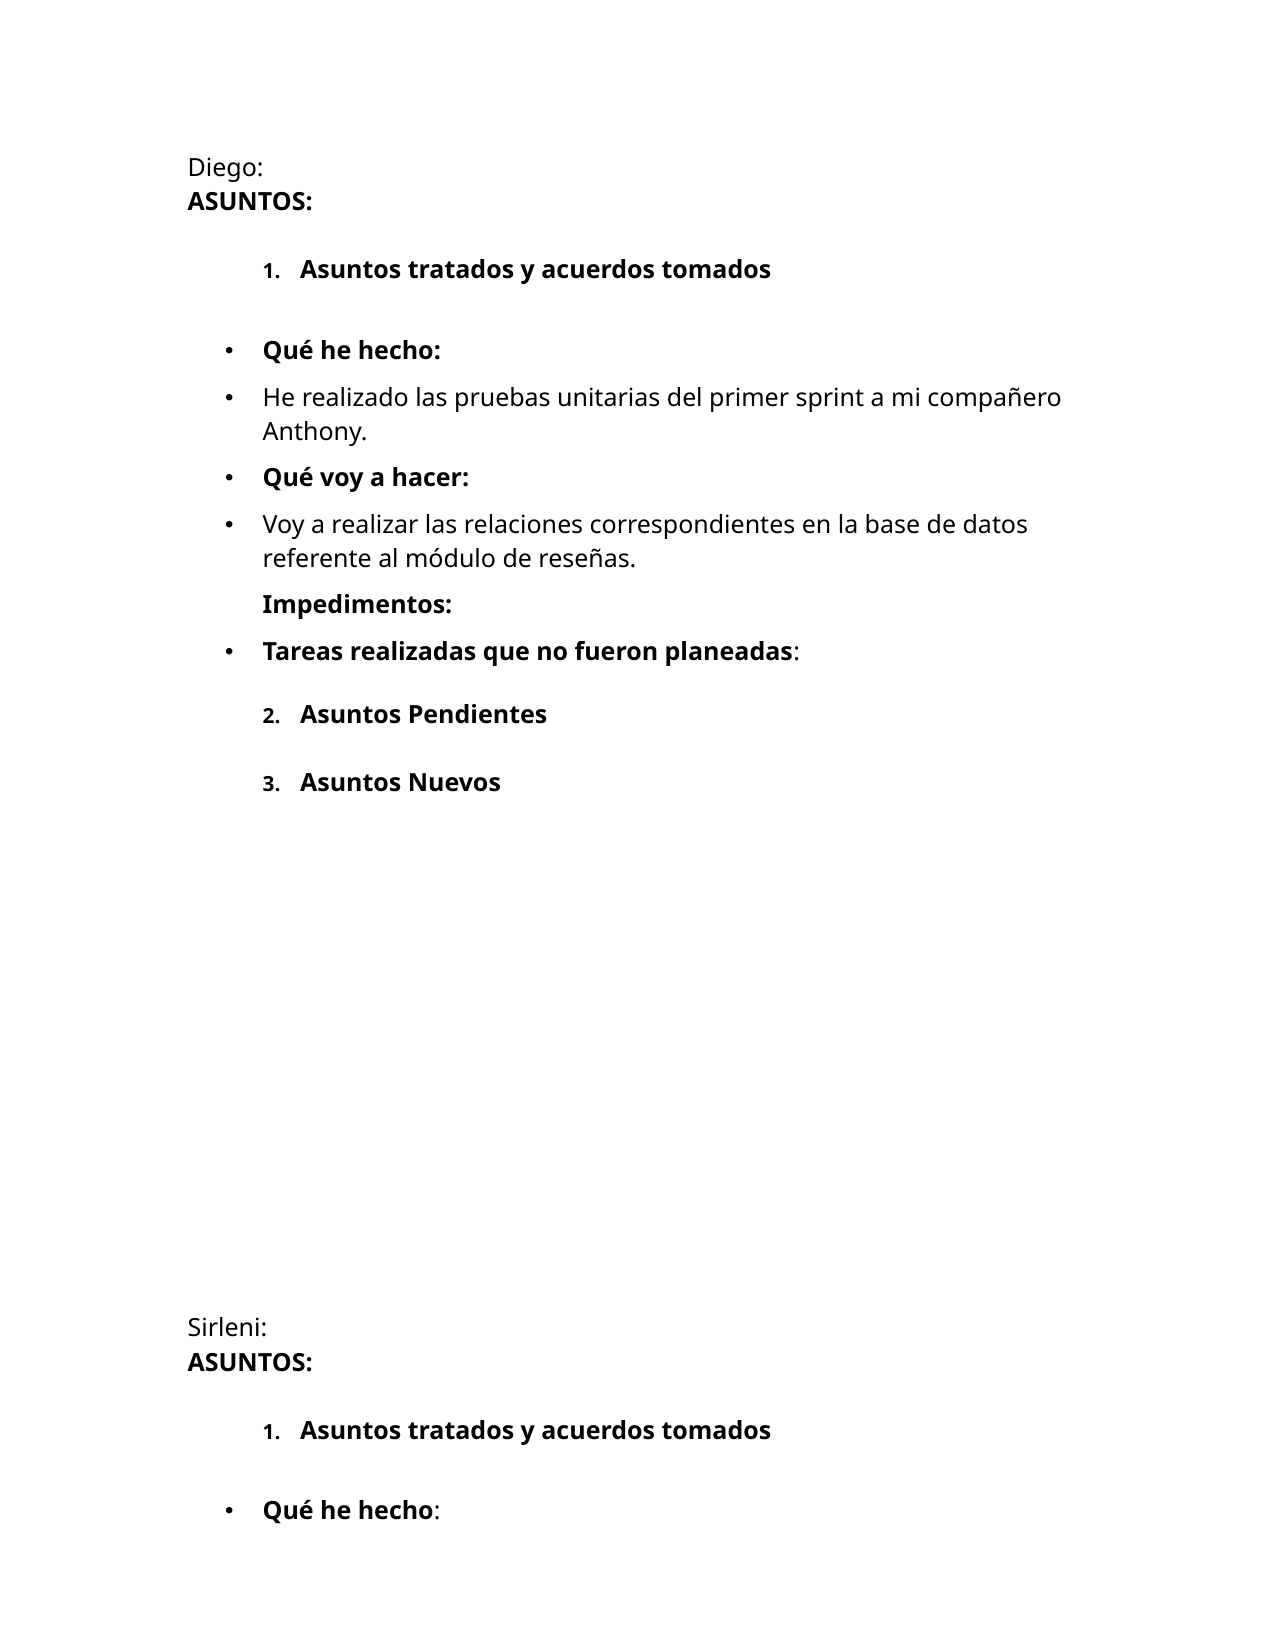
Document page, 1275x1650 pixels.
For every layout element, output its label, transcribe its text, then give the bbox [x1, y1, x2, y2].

list Asuntos Nuevos [262, 765, 1087, 799]
list Qué he hecho: [225, 1493, 1087, 1527]
text ASUNTOS: [187, 1344, 1087, 1378]
list Tareas realizadas que no fueron planeadas: [225, 634, 1087, 668]
list He realizado las pruebas unitarias del primer sprint a mi compañero Anthony. [225, 379, 1087, 447]
list Qué he hecho: [225, 333, 1087, 367]
list Asuntos Pendientes [262, 697, 1087, 731]
list Qué voy a hacer: [225, 460, 1087, 494]
text Impedimentos: [262, 587, 1087, 621]
list Asuntos tratados y acuerdos tomados [262, 1412, 1087, 1446]
list Voy a realizar las relaciones correspondientes en la base de datos referente al módulo de reseñas. [225, 507, 1087, 575]
text Sirleni: [187, 1310, 1087, 1344]
text Diego: [187, 150, 1087, 184]
list Asuntos tratados y acuerdos tomados [262, 252, 1087, 286]
text ASUNTOS: [187, 184, 1087, 218]
